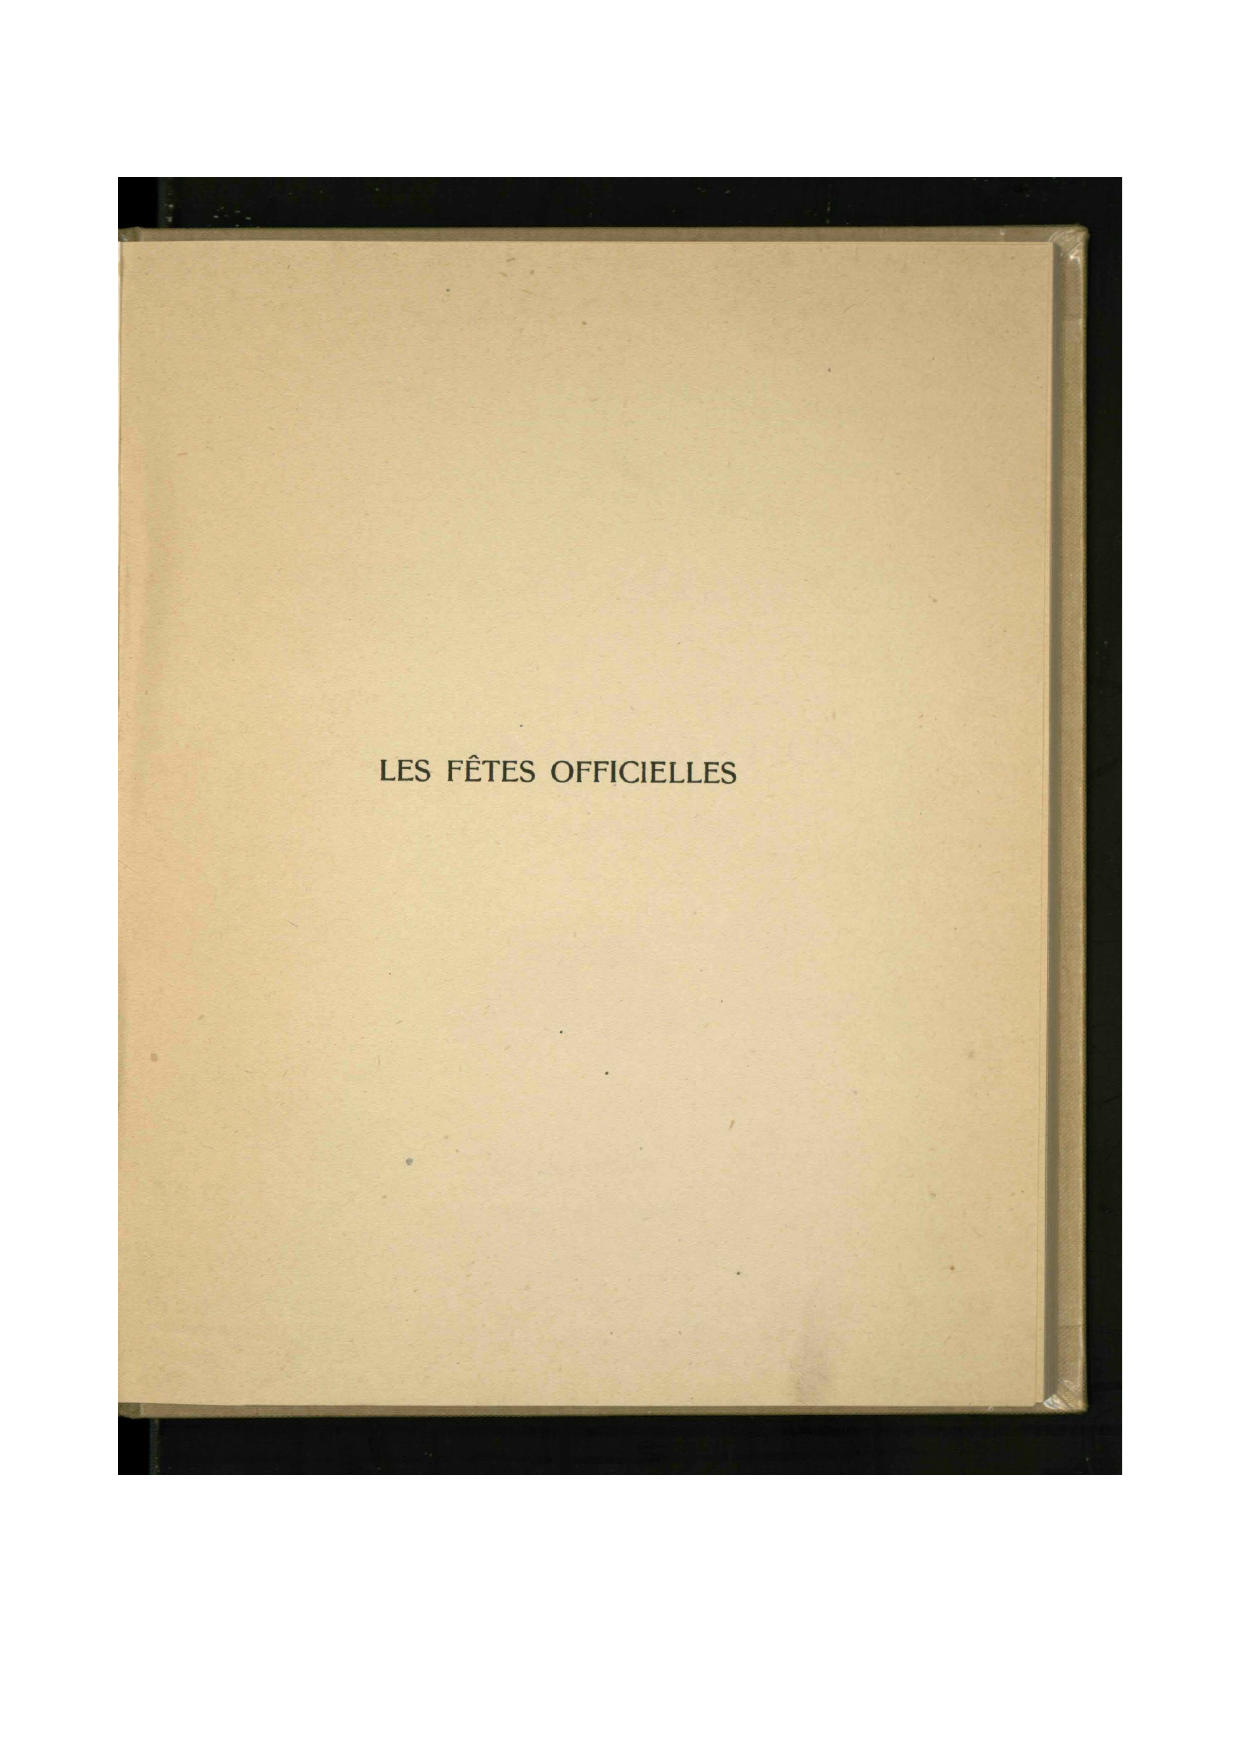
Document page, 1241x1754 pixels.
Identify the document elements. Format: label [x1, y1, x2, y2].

picture [118, 177, 1123, 1475]
